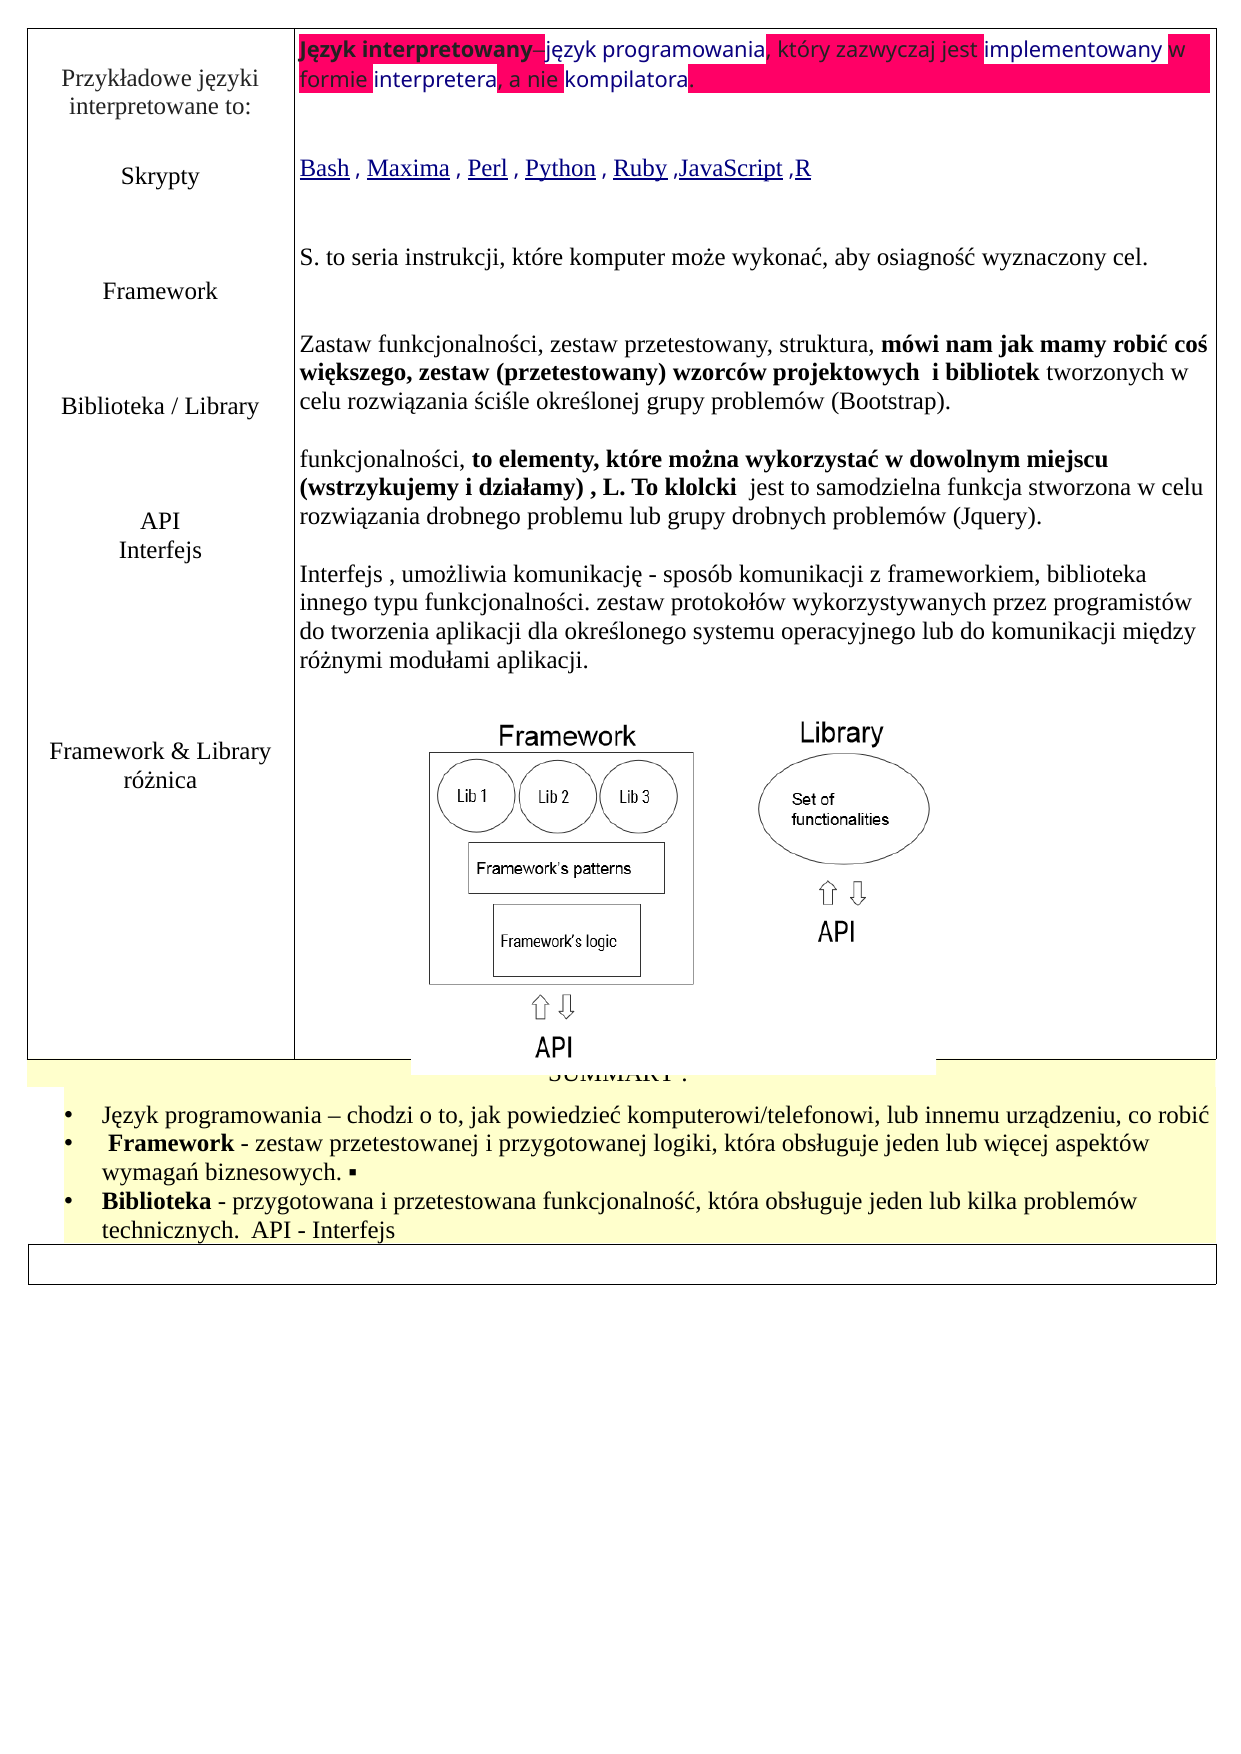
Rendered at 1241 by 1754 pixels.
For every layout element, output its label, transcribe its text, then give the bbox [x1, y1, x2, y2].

table_header Język interpretowany–język programowania, który zazwyczaj jest implementowany w formie interpretera, a nie kompilatora. Bash , Maxima , Perl , Python , Ruby ,JavaScript ,R S. to seria instrukcji, które komputer może wykonać, aby osiagność wyznaczony cel. Zastaw funkcjonalności, zestaw przetestowany, struktura, mówi nam jak mamy robić coś większego, zestaw (przetestowany) wzorców projektowych i bibliotek tworzonych w celu rozwiązania ściśle określonej grupy problemów (Bootstrap). funkcjonalności, to elementy, które można wykorzystać w dowolnym miejscu (wstrzykujemy i działamy) , L. To klolcki jest to samodzielna funkcja stworzona w celu rozwiązania drobnego problemu lub grupy drobnych problemów (Jquery). Interfejs , umożliwia komunikację - sposób komunikacji z frameworkiem, biblioteka innego typu funkcjonalności. zestaw protokołów wykorzystywanych przez programistów do tworzenia aplikacji dla określonego systemu operacyjnego lub do komunikacji między różnymi modułami aplikacji. [295, 29, 1216, 1058]
table_header [29, 1245, 1216, 1284]
list Biblioteka - przygotowana i przetestowana funkcjonalność, która obsługuje jeden lub kilka problemów technicznych. API - Interfejs [64, 1186, 1216, 1243]
list Framework - zestaw przetestowanej i przygotowanej logiki, która obsługuje jeden lub więcej aspektów wymagań biznesowych. ▪ [64, 1128, 1216, 1186]
text SUMMARY : [27, 1060, 1216, 1087]
list Język programowania – chodzi o to, jak powiedzieć komputerowi/telefonowi, lub innemu urządzeniu, co robić [64, 1100, 1216, 1128]
table_header Przykładowe języki interpretowane to: Skrypty Framework Biblioteka / Library API Interfejs Framework & Library różnica [28, 29, 294, 1058]
picture [411, 703, 937, 1075]
